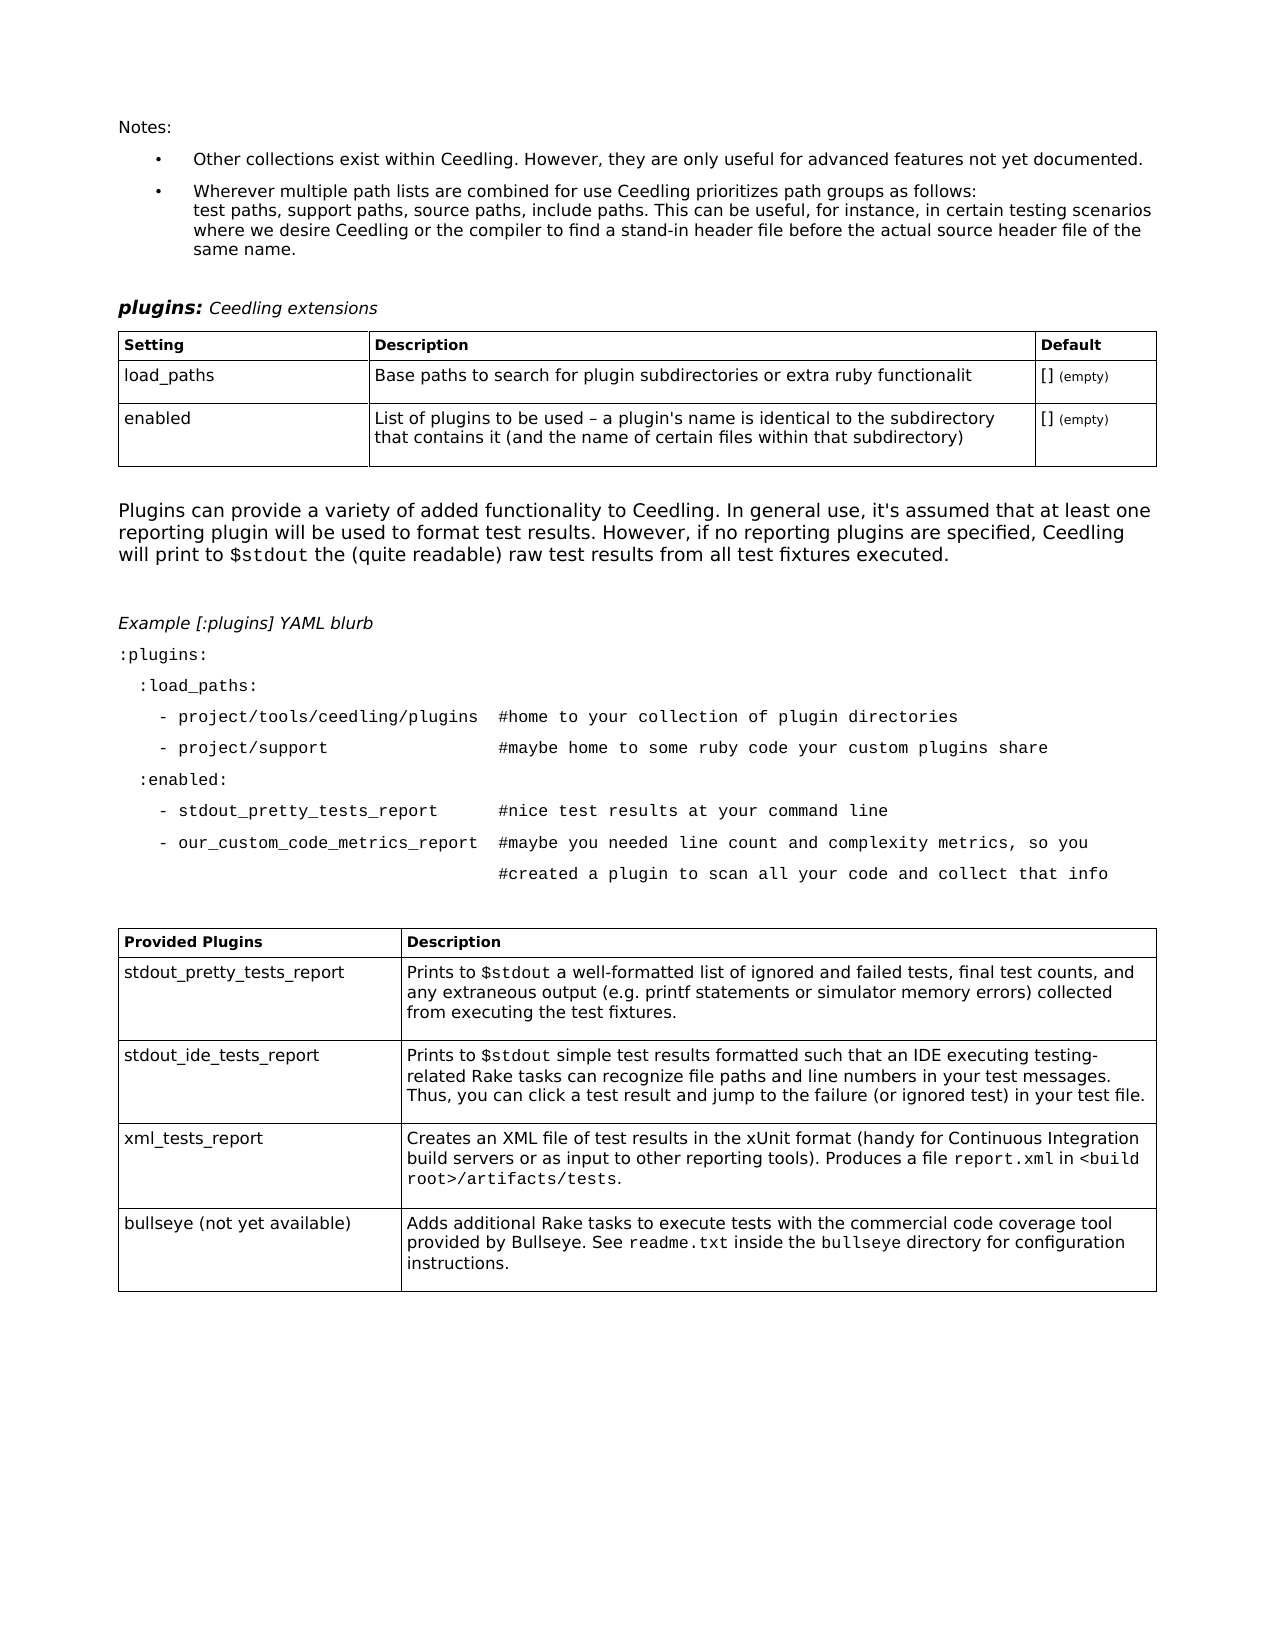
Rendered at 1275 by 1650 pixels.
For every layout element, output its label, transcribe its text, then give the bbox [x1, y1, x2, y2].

text - project/support #maybe home to some ruby code your custom plugins share [118, 740, 1157, 759]
list Wherever multiple path lists are combined for use Ceedling prioritizes path groups as follows: test paths, support paths, source paths, include paths. This can be useful, for instance, in certain testing scenarios where we desire Ceedling or the compiler to find a stand-in header file before the actual source header file of the same name. [156, 182, 1157, 259]
table_cell Prints to $stdout simple test results formatted such that an IDE executing testing-related Rake tasks can recognize file paths and line numbers in your test messages. Thus, you can click a test result and jump to the failure (or ignored test) in your test file. [402, 1041, 1156, 1123]
text :load_paths: [118, 677, 1157, 696]
table_cell load_paths [119, 361, 368, 403]
table_cell stdout_ide_tests_report [119, 1041, 401, 1123]
table_cell stdout_pretty_tests_report [119, 958, 401, 1040]
text #created a plugin to scan all your code and collect that info [118, 866, 1157, 884]
table_cell Base paths to search for plugin subdirectories or extra ruby functionalit [370, 361, 1035, 403]
table_cell Adds additional Rake tasks to execute tests with the commercial code coverage tool provided by Bullseye. See readme.txt inside the bullseye directory for configuration instructions. [402, 1209, 1156, 1291]
text Notes: [118, 118, 1157, 137]
text - project/tools/ceedling/plugins #home to your collection of plugin directories [118, 709, 1157, 728]
text :enabled: [118, 771, 1157, 790]
table_header Provided Plugins [119, 929, 401, 957]
table_header Description [402, 929, 1156, 957]
table_cell [] (empty) [1036, 404, 1156, 466]
subtitle plugins: Ceedling extensions [118, 297, 1157, 319]
list Other collections exist within Ceedling. However, they are only useful for advanced features not yet documented. [156, 150, 1157, 169]
table_cell Creates an XML file of test results in the xUnit format (handy for Continuous Integration build servers or as input to other reporting tools). Produces a file report.xml in <build root>/artifacts/tests. [402, 1124, 1156, 1208]
text - our_custom_code_metrics_report #maybe you needed line count and complexity metrics, so you [118, 834, 1157, 853]
text Plugins can provide a variety of added functionality to Ceedling. In general use, it's assumed that at least one reporting plugin will be used to format test results. However, if no reporting plugins are specified, Ceedling will print to $stdout the (quite readable) raw test results from all test fixtures executed. [118, 501, 1157, 567]
text :plugins: [118, 646, 1157, 665]
table_header Description [370, 332, 1035, 360]
table_header Default [1036, 332, 1156, 360]
table_cell xml_tests_report [119, 1124, 401, 1208]
table_cell bullseye (not yet available) [119, 1209, 401, 1291]
text Example [:plugins] YAML blurb [118, 614, 1157, 633]
table_cell Prints to $stdout a well-formatted list of ignored and failed tests, final test counts, and any extraneous output (e.g. printf statements or simulator memory errors) collected from executing the test fixtures. [402, 958, 1156, 1040]
text - stdout_pretty_tests_report #nice test results at your command line [118, 803, 1157, 822]
table_cell List of plugins to be used – a plugin's name is identical to the subdirectory that contains it (and the name of certain files within that subdirectory) [370, 404, 1035, 466]
table_cell enabled [119, 404, 368, 466]
table_cell [] (empty) [1036, 361, 1156, 403]
table_header Setting [119, 332, 368, 360]
